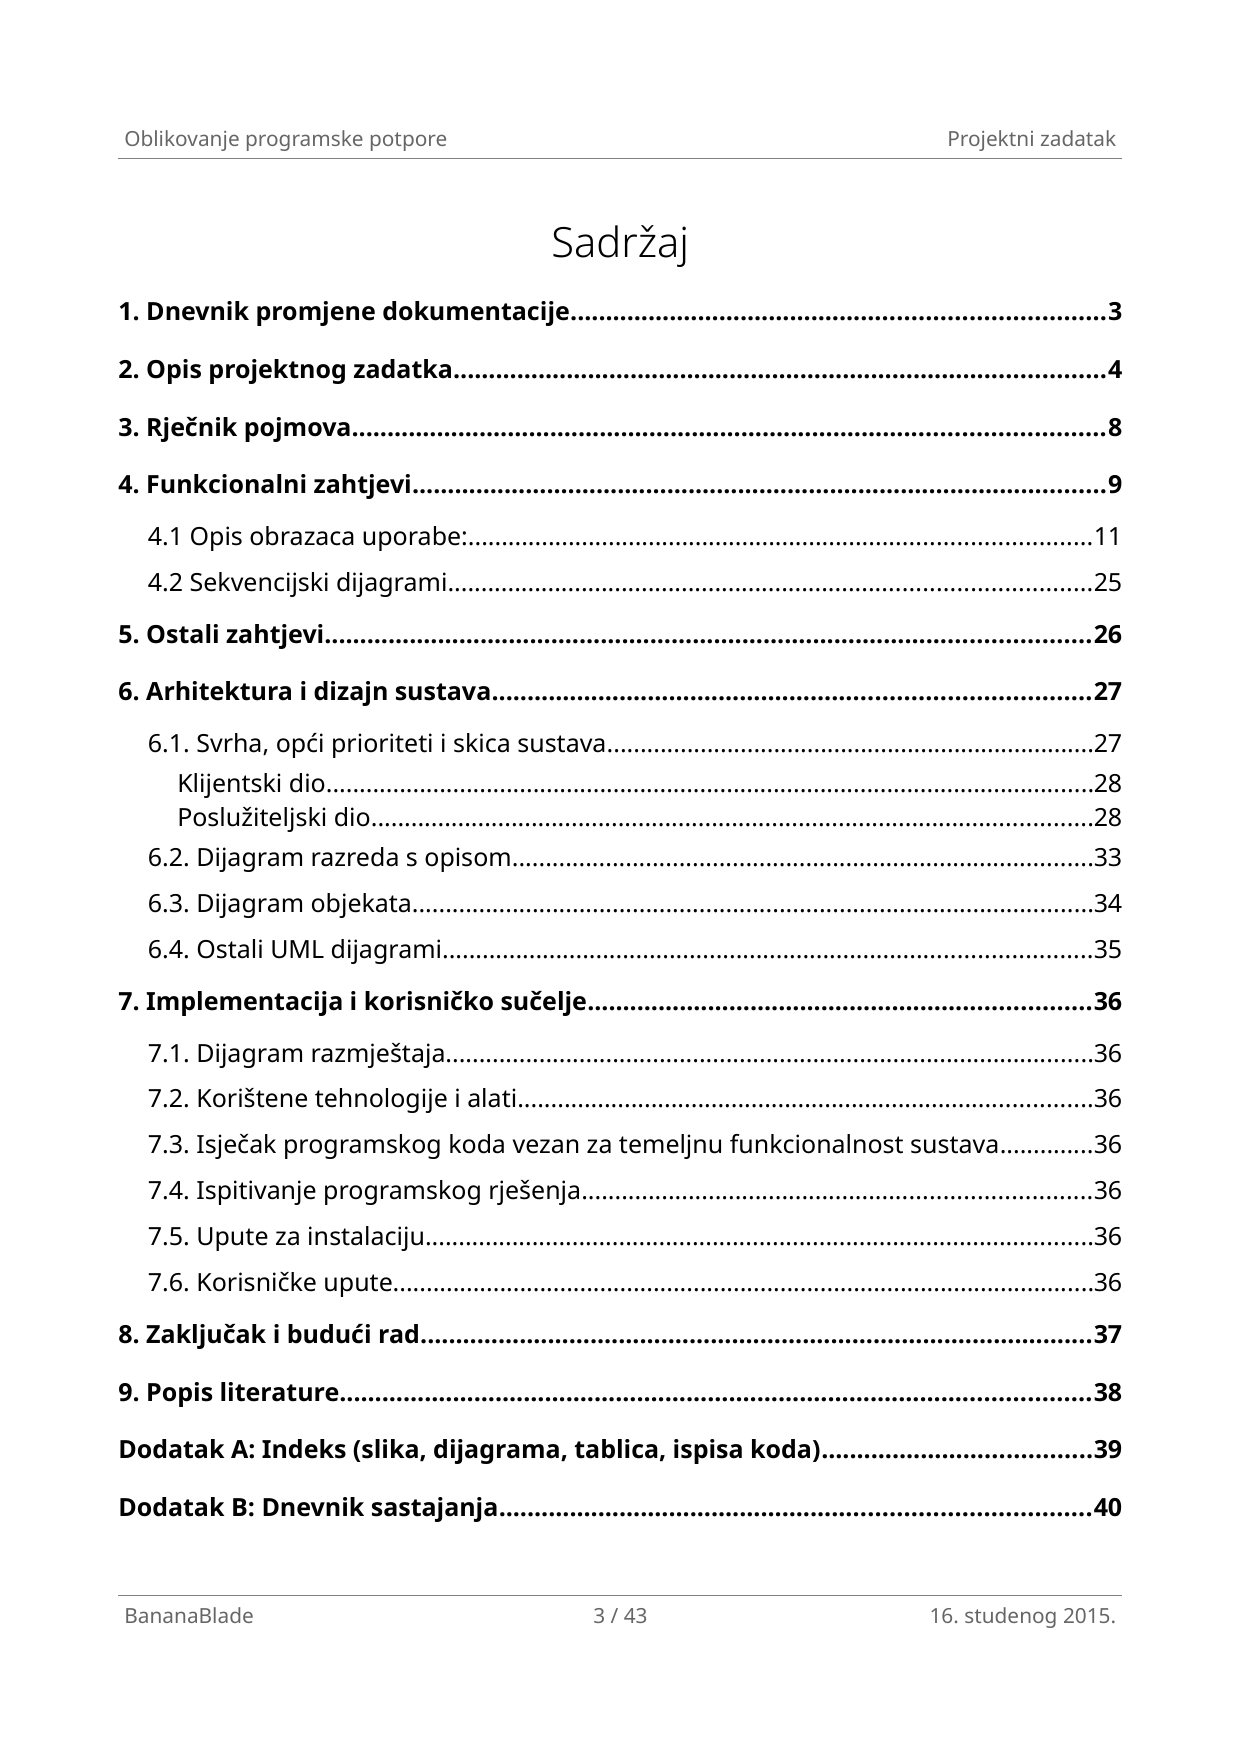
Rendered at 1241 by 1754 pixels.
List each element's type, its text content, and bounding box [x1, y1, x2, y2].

text 7.3. Isječak programskog koda vezan za temeljnu funkcionalnost sustava 36 [148, 1127, 1122, 1161]
text 7. Implementacija i korisničko sučelje 36 [118, 983, 1122, 1017]
text 4. Funkcionalni zahtjevi 9 [118, 467, 1122, 501]
text Klijentski dio 28 [177, 766, 1122, 800]
text 4.2 Sekvencijski dijagrami 25 [148, 564, 1122, 599]
text 2. Opis projektnog zadatka 4 [118, 352, 1122, 386]
text 6. Arhitektura i dizajn sustava 27 [118, 674, 1122, 708]
text 7.5. Upute za instalaciju 36 [148, 1219, 1122, 1253]
subtitle Sadržaj [118, 213, 1122, 270]
text 5. Ostali zahtjevi 26 [118, 616, 1122, 650]
text 6.4. Ostali UML dijagrami 35 [148, 932, 1122, 966]
text 7.1. Dijagram razmještaja 36 [148, 1035, 1122, 1069]
text 7.6. Korisničke upute 36 [148, 1265, 1122, 1299]
text Dodatak B: Dnevnik sastajanja 40 [118, 1489, 1122, 1523]
text 6.1. Svrha, opći prioriteti i skica sustava 27 [148, 726, 1122, 760]
text 7.2. Korištene tehnologije i alati 36 [148, 1081, 1122, 1115]
text Dodatak A: Indeks (slika, dijagrama, tablica, ispisa koda) 39 [118, 1432, 1122, 1466]
text 4.1 Opis obrazaca uporabe: 11 [148, 519, 1122, 553]
text 1. Dnevnik promjene dokumentacije 3 [118, 294, 1122, 328]
text Poslužiteljski dio 28 [177, 800, 1122, 834]
text 6.2. Dijagram razreda s opisom 33 [148, 840, 1122, 874]
text 3. Rječnik pojmova 8 [118, 409, 1122, 443]
text 6.3. Dijagram objekata 34 [148, 886, 1122, 920]
text 9. Popis literature 38 [118, 1374, 1122, 1408]
text 8. Zaključak i budući rad 37 [118, 1317, 1122, 1351]
text 7.4. Ispitivanje programskog rješenja 36 [148, 1173, 1122, 1207]
